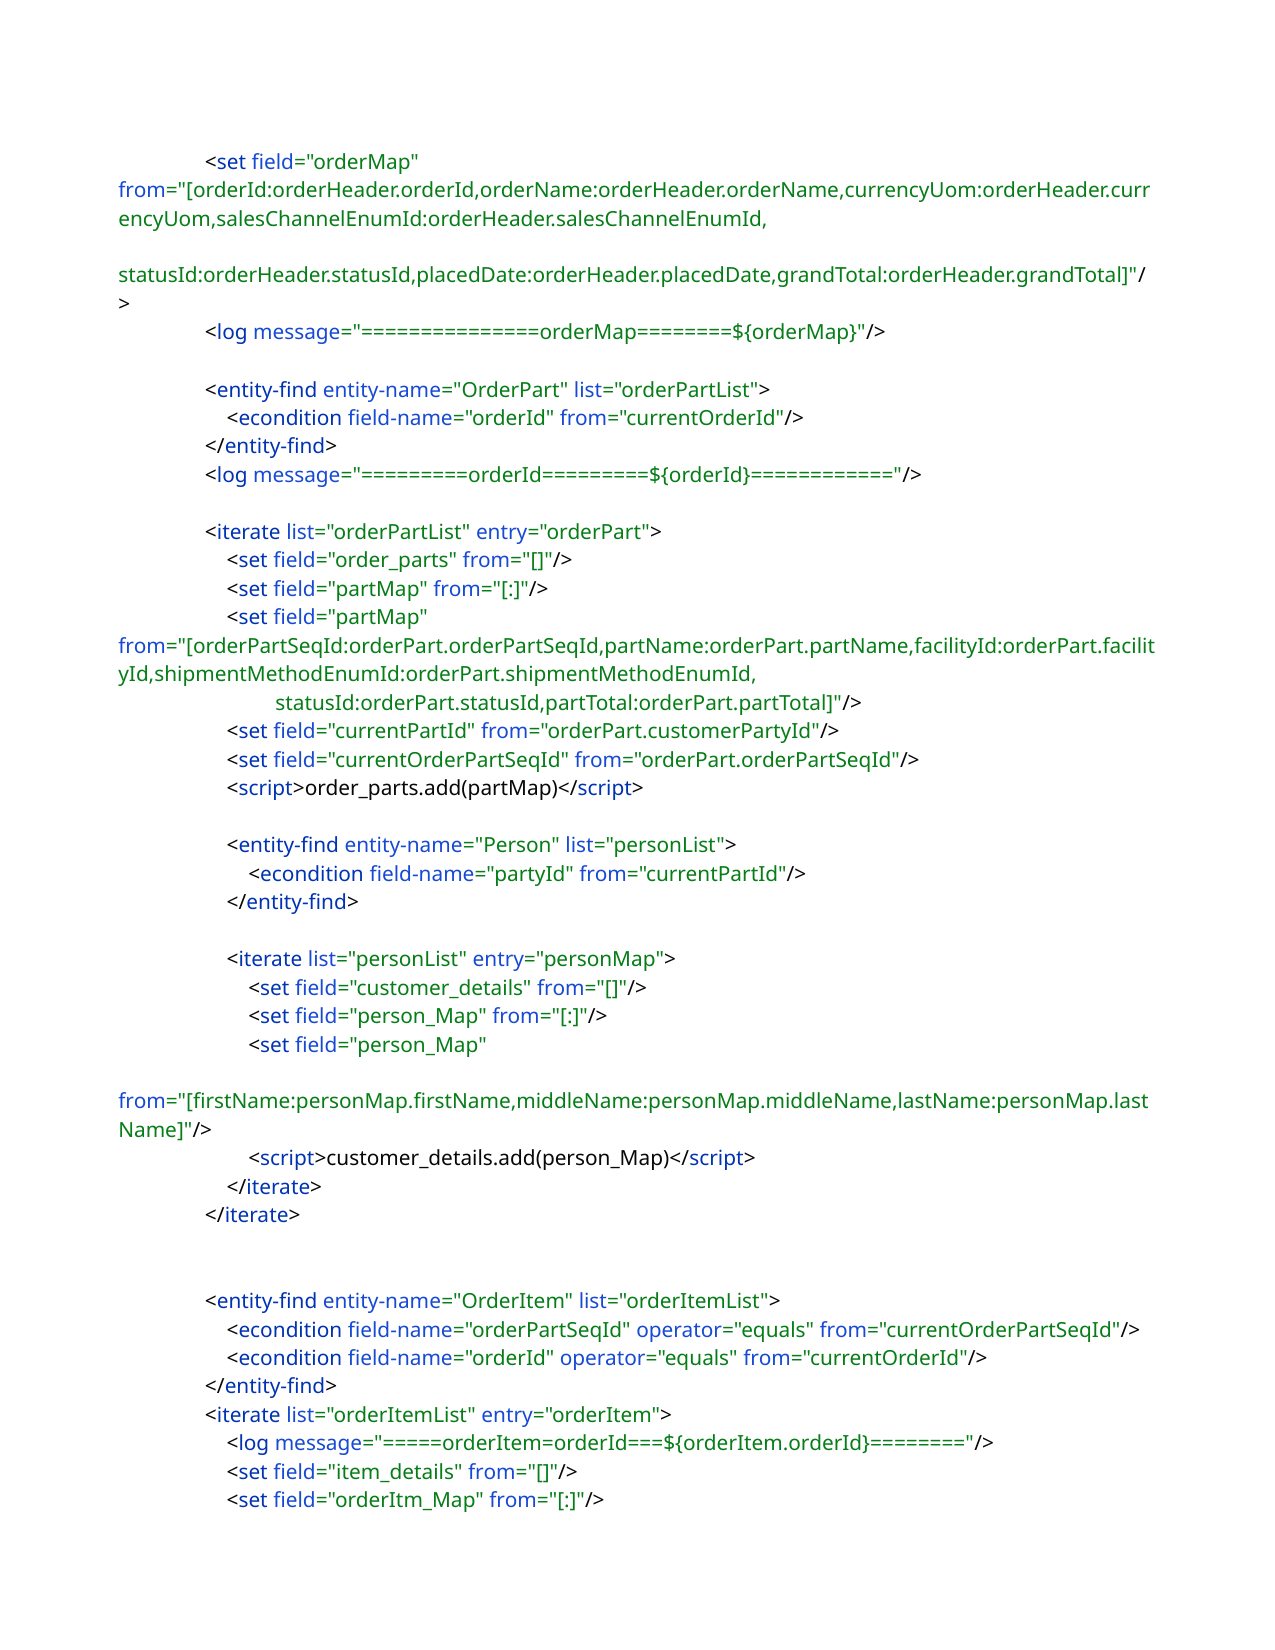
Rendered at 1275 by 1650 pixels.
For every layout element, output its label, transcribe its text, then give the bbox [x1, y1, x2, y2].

text <set field="orderMap" from="[orderId:orderHeader.orderId,orderName:orderHeader.orderName,currencyUom:orderHeader.currencyUom,salesChannelEnumId:orderHeader.salesChannelEnumId, statusId:orderHeader.statusId,placedDate:orderHeader.placedDate,grandTotal:orderHeader.grandTotal]"/> <log message="===============orderMap========${orderMap}"/> <entity-find entity-name="OrderPart" list="orderPartList"> <econdition field-name="orderId" from="currentOrderId"/> </entity-find> <log message="=========orderId=========${orderId}============"/> <iterate list="orderPartList" entry="orderPart"> <set field="order_parts" from="[]"/> <set field="partMap" from="[:]"/> <set field="partMap" from="[orderPartSeqId:orderPart.orderPartSeqId,partName:orderPart.partName,facilityId:orderPart.facilityId,shipmentMethodEnumId:orderPart.shipmentMethodEnumId, statusId:orderPart.statusId,partTotal:orderPart.partTotal]"/> <set field="currentPartId" from="orderPart.customerPartyId"/> <set field="currentOrderPartSeqId" from="orderPart.orderPartSeqId"/> <script>order_parts.add(partMap)</script> <entity-find entity-name="Person" list="personList"> <econdition field-name="partyId" from="currentPartId"/> </entity-find> <iterate list="personList" entry="personMap"> <set field="customer_details" from="[]"/> <set field="person_Map" from="[:]"/> <set field="person_Map" from="[firstName:personMap.firstName,middleName:personMap.middleName,lastName:personMap.lastName]"/> <script>customer_details.add(person_Map)</script> </iterate> </iterate> <entity-find entity-name="OrderItem" list="orderItemList"> <econdition field-name="orderPartSeqId" operator="equals" from="currentOrderPartSeqId"/> <econdition field-name="orderId" operator="equals" from="currentOrderId"/> </entity-find> <iterate list="orderItemList" entry="orderItem"> <log message="=====orderItem=orderId===${orderItem.orderId}========"/> <set field="item_details" from="[]"/> <set field="orderItm_Map" from="[:]"/> [118, 118, 1157, 1514]
